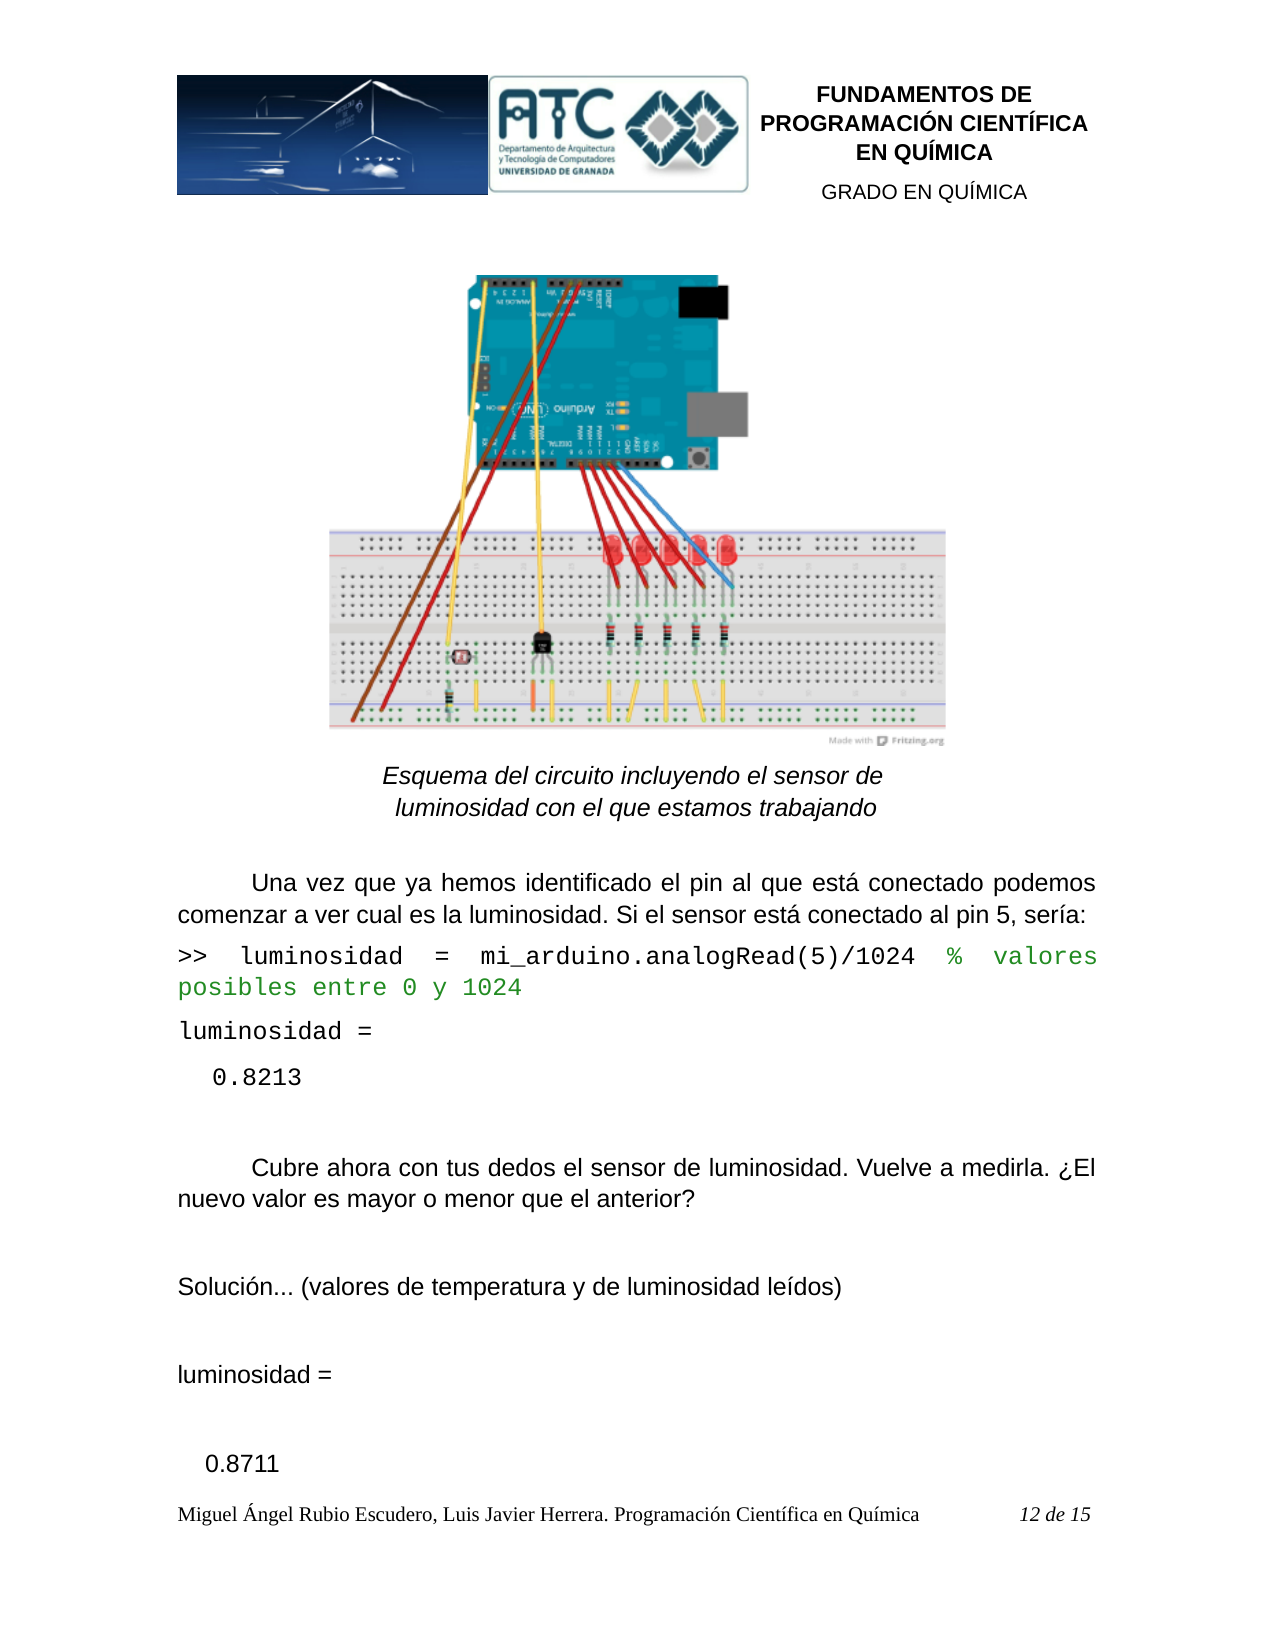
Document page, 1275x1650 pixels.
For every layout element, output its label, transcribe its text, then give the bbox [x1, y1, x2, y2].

picture [177, 74, 751, 195]
text >> luminosidad = mi_arduino.analogRead(5)/1024 % valores posibles entre 0 y 1024 [177, 944, 1098, 1003]
text 0.8711 [177, 1449, 1098, 1477]
text Solución... (valores de temperatura y de luminosidad leídos) [177, 1272, 1098, 1301]
text Cubre ahora con tus dedos el sensor de luminosidad. Vuelve a medirla. ¿El nuevo valor es mayor o menor que el anterior? [177, 1153, 1098, 1213]
text 0.8213 [177, 1062, 1098, 1093]
text luminosidad = [177, 1018, 1098, 1047]
text luminosidad = [177, 1361, 1098, 1389]
text luminosidad con el que estamos trabajando [177, 792, 1098, 821]
text Esquema del circuito incluyendo el sensor de [177, 761, 1098, 790]
picture [329, 275, 946, 746]
text Una vez que ya hemos identificado el pin al que está conectado podemos comenzar a ver cual es la luminosidad. Si el sensor está conectado al pin 5, sería: [177, 868, 1098, 928]
